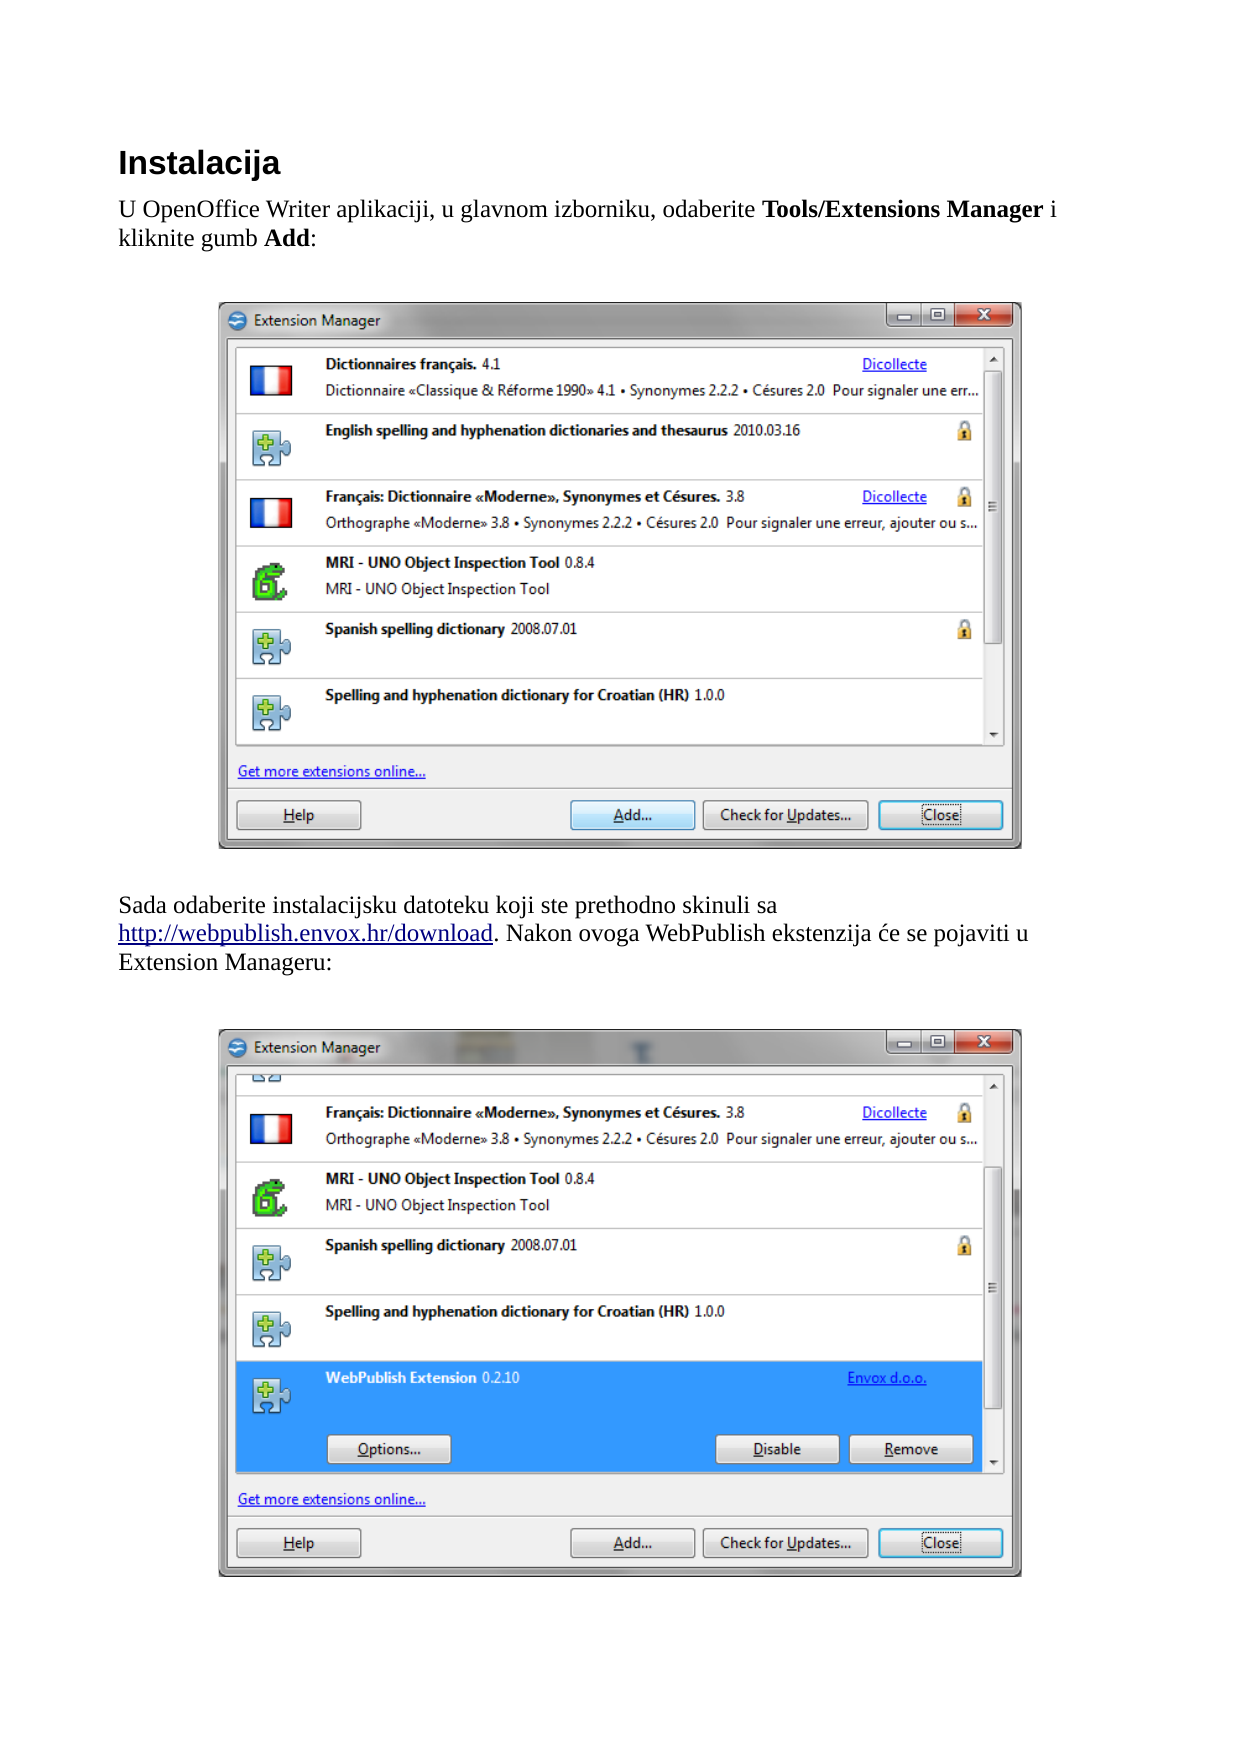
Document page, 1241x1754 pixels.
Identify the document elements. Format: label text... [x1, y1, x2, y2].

text Sada odaberite instalacijsku datoteku koji ste prethodno skinuli sa http://webpublish.envox.hr/download. Nakon ovoga WebPublish ekstenzija će se pojaviti u Extension Manageru: [118, 890, 1122, 976]
text U OpenOffice Writer aplikaciji, u glavnom izborniku, odaberite Tools/Extensions Manager i kliknite gumb Add: [118, 194, 1122, 252]
picture [218, 302, 1022, 849]
subtitle Instalacija [118, 143, 1122, 182]
picture [218, 1029, 1022, 1577]
